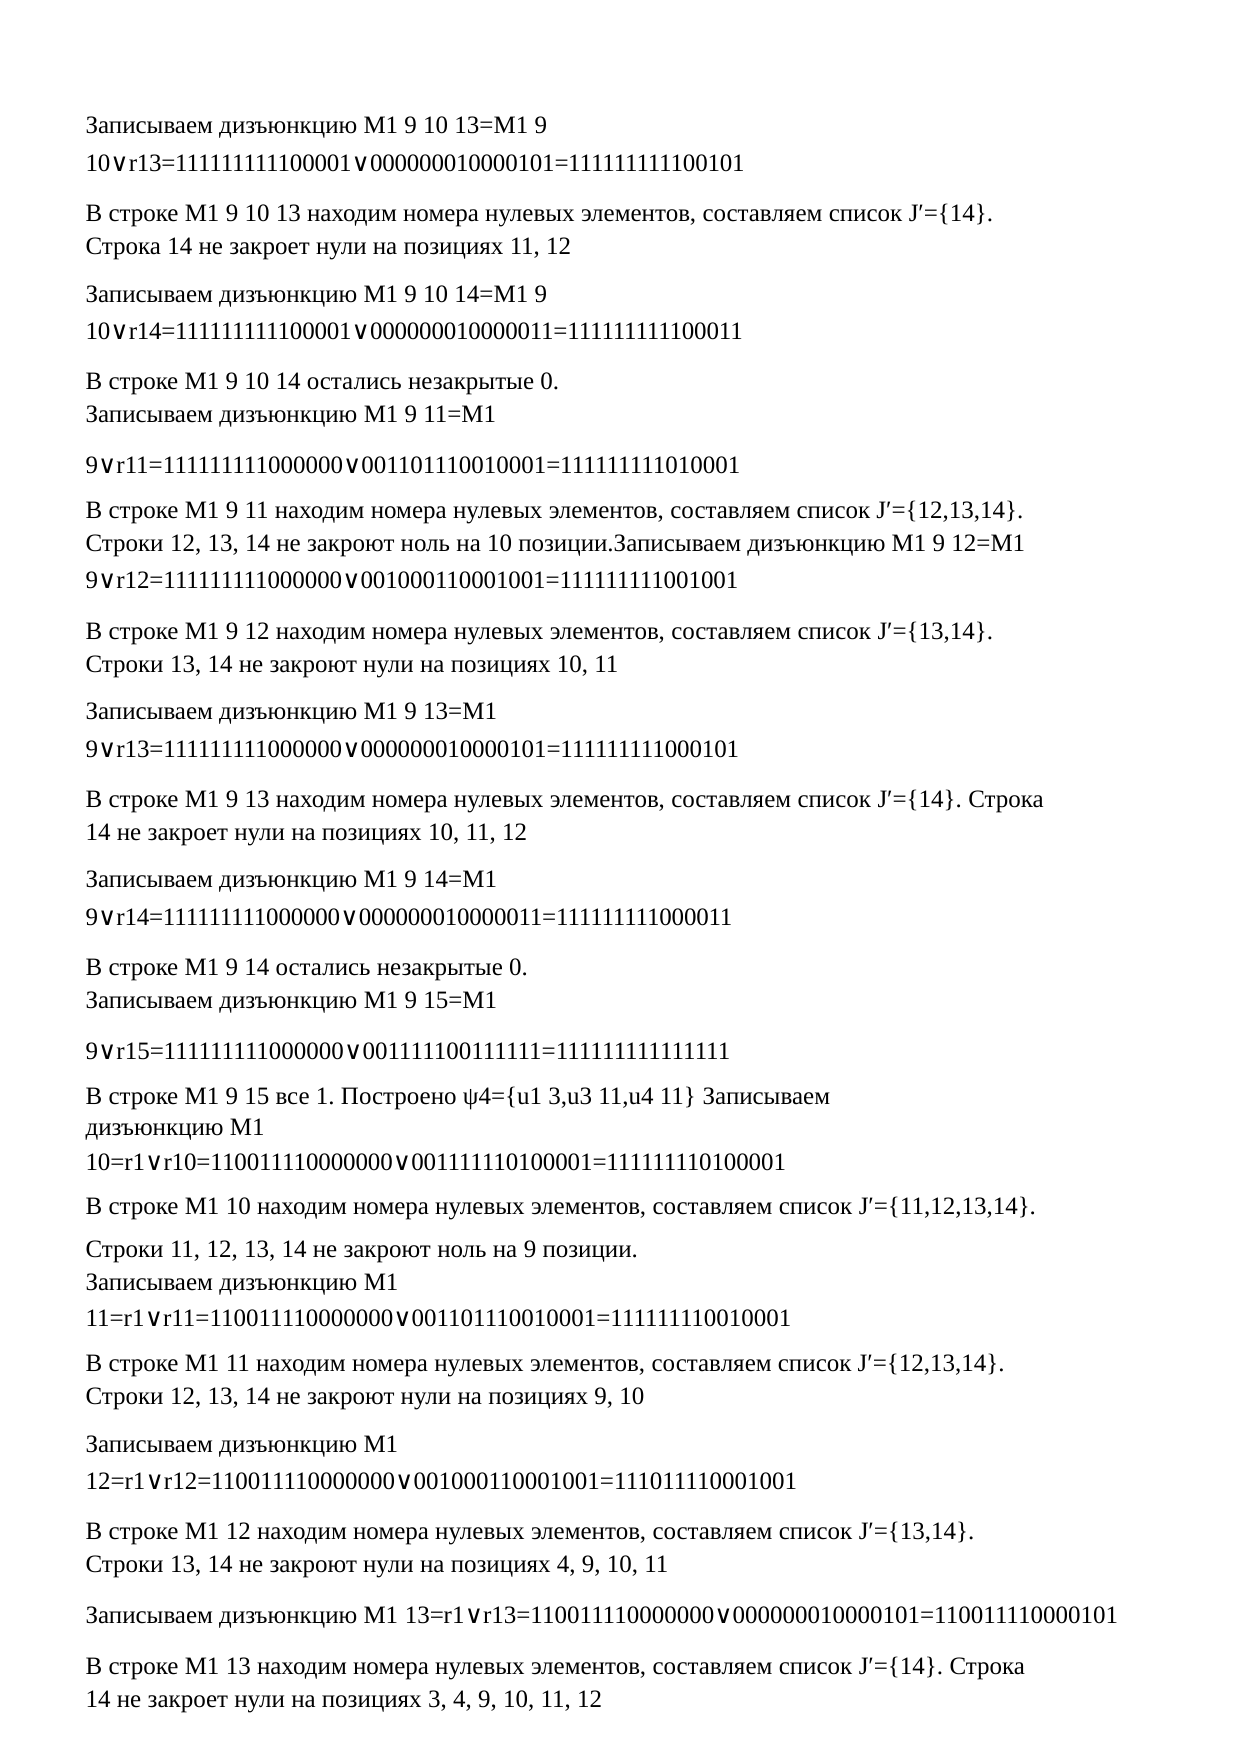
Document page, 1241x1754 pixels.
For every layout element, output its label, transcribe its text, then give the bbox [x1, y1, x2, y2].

text В строке M1 9 13 находим номера нулевых элементов, составляем список J′={14}. Строка 14 не закроет нули на позициях 10, 11, 12 [85, 784, 1058, 846]
text В строке M1 9 14 остались незакрытые 0. Записываем дизъюнкцию M1 9 15=M1 [85, 952, 561, 1014]
text В строке M1 9 12 находим номера нулевых элементов, составляем список J′={13,14}. Строки 13, 14 не закроют нули на позициях 10, 11 [85, 616, 1058, 677]
text 9∨r11=111111111000000∨001101110010001=111111111010001 [85, 447, 1134, 481]
text Записываем дизъюнкцию M1 9 10 13=M1 9 10∨r13=111111111100001∨000000010000101=111111111100101 [85, 110, 1134, 178]
text В строке M1 9 10 14 остались незакрытые 0. Записываем дизъюнкцию M1 9 11=M1 [85, 366, 592, 428]
text 11=r1∨r11=110011110000000∨001101110010001=111111110010001 [85, 1300, 1134, 1333]
text В строке M1 13 находим номера нулевых элементов, составляем список J′={14}. Строка 14 не закроет нули на позициях 3, 4, 9, 10, 11, 12 [85, 1651, 1044, 1712]
text В строке M1 9 10 13 находим номера нулевых элементов, составляем список J′={14}. Строка 14 не закроет нули на позициях 11, 12 [85, 198, 1058, 260]
text Строки 11, 12, 13, 14 не закроют ноль на 9 позиции. Записываем дизъюнкцию M1 [85, 1234, 727, 1296]
text В строке M1 10 находим номера нулевых элементов, составляем список J′={11,12,13,14}. [85, 1195, 1134, 1219]
text Записываем дизъюнкцию M1 13=r1∨r13=110011110000000∨000000010000101=110011110000101 [85, 1597, 1134, 1631]
text Записываем дизъюнкцию M1 12=r1∨r12=110011110000000∨001000110001001=111011110001001 [85, 1429, 844, 1497]
text В строке M1 9 15 все 1. Построено ψ4={u1 3,u3 11,u4 11} Записываем дизъюнкцию M1 10=r1∨r10=110011110000000∨001111110100001=111111110100001 [85, 1081, 840, 1178]
text Записываем дизъюнкцию M1 9 14=M1 9∨r14=111111111000000∨000000010000011=111111111000011 [85, 864, 1134, 932]
text Записываем дизъюнкцию M1 9 13=M1 9∨r13=111111111000000∨000000010000101=111111111000101 [85, 696, 791, 764]
text Записываем дизъюнкцию M1 9 10 14=M1 9 10∨r14=111111111100001∨000000010000011=111111111100011 [85, 279, 1134, 347]
text В строке M1 11 находим номера нулевых элементов, составляем список J′={12,13,14}. Строки 12, 13, 14 не закроют нули на позициях 9, 10 [85, 1348, 1058, 1410]
text В строке M1 12 находим номера нулевых элементов, составляем список J′={13,14}. Строки 13, 14 не закроют нули на позициях 4, 9, 10, 11 [85, 1516, 1058, 1578]
text В строке M1 9 11 находим номера нулевых элементов, составляем список J′={12,13,14}. Строки 12, 13, 14 не закроют ноль на 10 позиции.Записываем дизъюнкцию M1 9 12=M1 9∨r12=111111111000000∨001000110001001=111111111001001 [85, 495, 1058, 596]
text 9∨r15=111111111000000∨001111100111111=111111111111111 [85, 1033, 1134, 1066]
